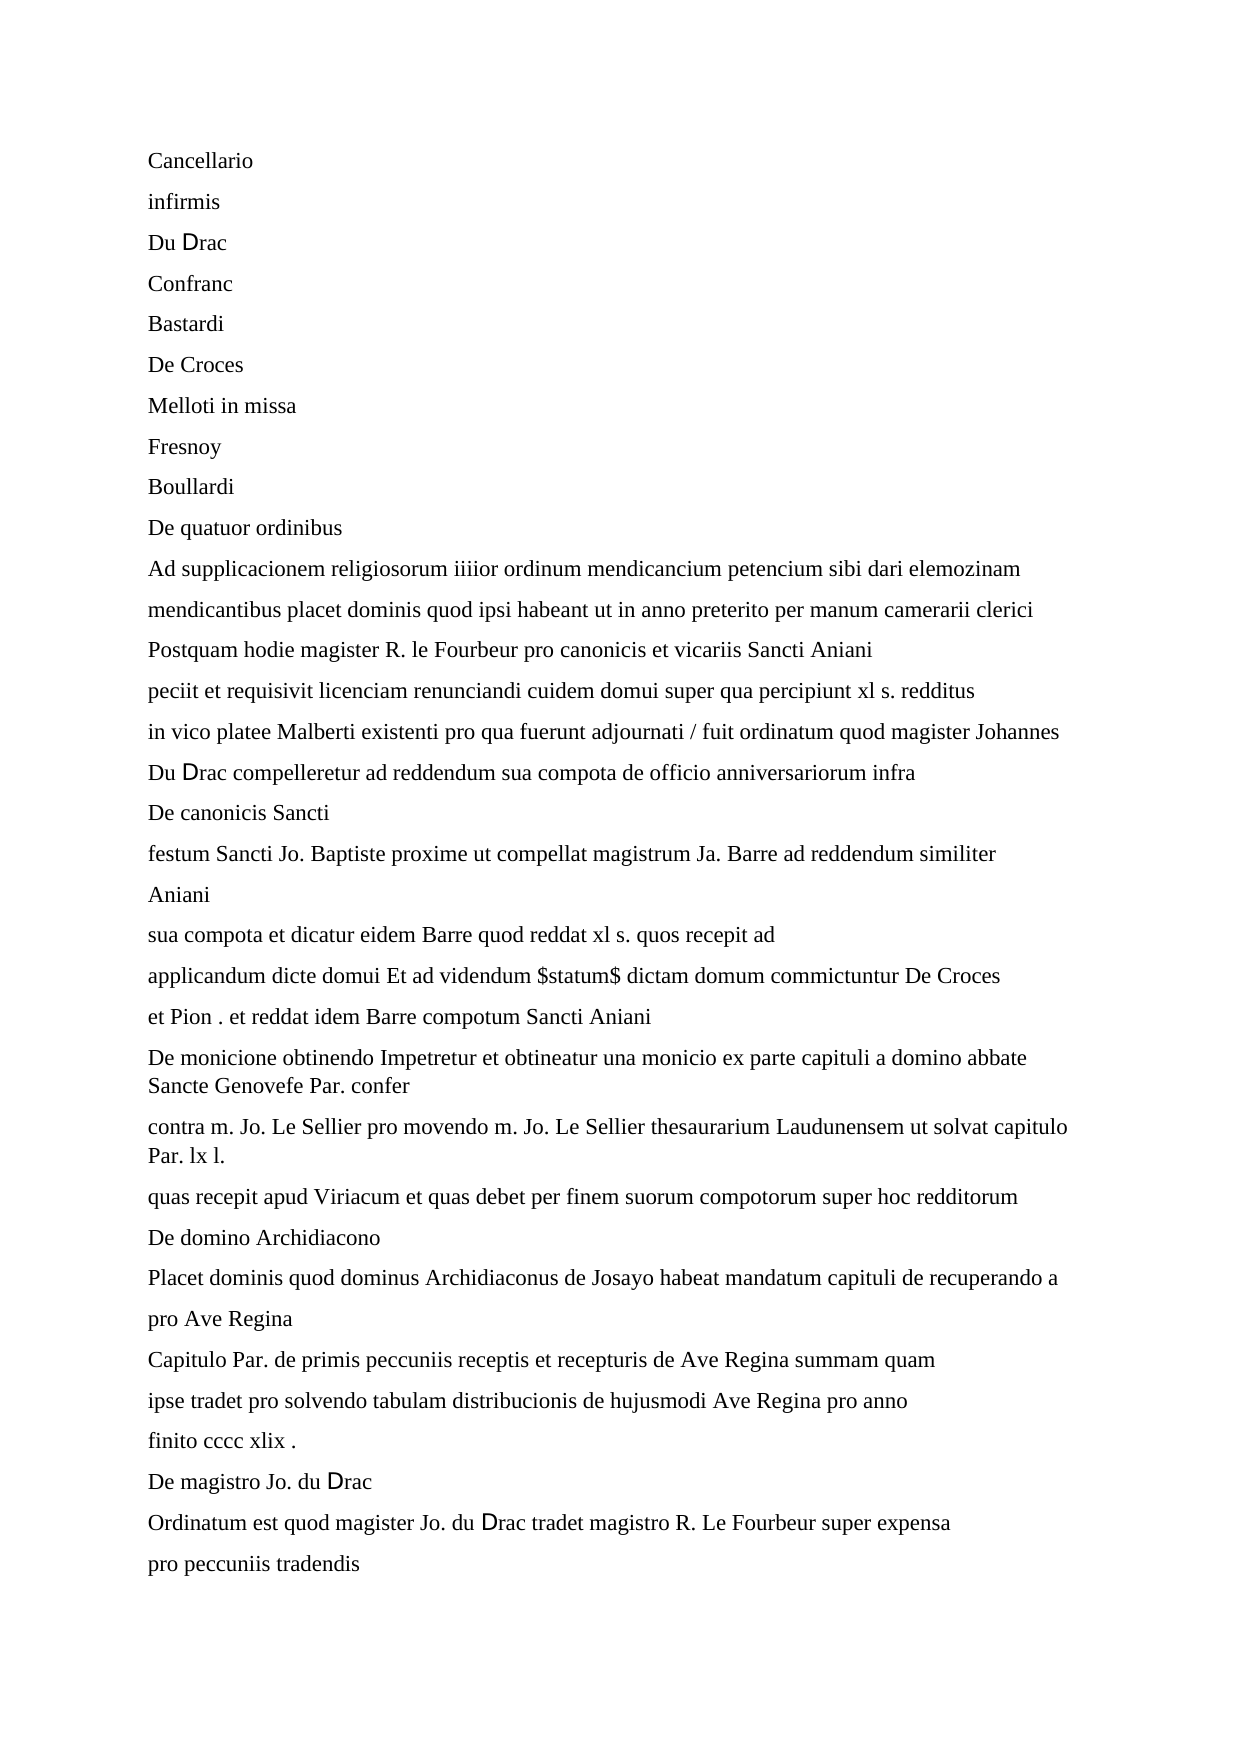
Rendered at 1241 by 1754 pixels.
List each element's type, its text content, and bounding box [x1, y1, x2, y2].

text peciit et requisivit licenciam renunciandi cuidem domui super qua percipiunt xl s. redditus [148, 677, 1093, 703]
text De magistro Jo. du ᗞrac [148, 1468, 1093, 1494]
text sua compota et dicatur eidem Barre quod reddat xl s. quos recepit ad [148, 921, 1093, 948]
text De canonicis Sancti [148, 799, 1093, 826]
text Bastardi [148, 311, 1093, 337]
text Boullardi [148, 473, 1093, 500]
text Melloti in missa [148, 392, 1093, 418]
text Du ᗞrac [148, 229, 1093, 255]
text Fresnoy [148, 433, 1093, 459]
text pro Ave Regina [148, 1305, 1093, 1332]
text De monicione obtinendo Impetretur et obtineatur una monicio ex parte capituli a domino abbate Sancte Genovefe Par. confer [148, 1044, 1093, 1099]
text infirmis [148, 188, 1093, 215]
text ipse tradet pro solvendo tabulam distribucionis de hujusmodi Ave Regina pro anno [148, 1387, 1093, 1413]
text quas recepit apud Viriacum et quas debet per finem suorum compotorum super hoc redditorum [148, 1183, 1093, 1209]
text Ordinatum est quod magister Jo. du ᗞrac tradet magistro R. Le Fourbeur super expensa [148, 1509, 1093, 1535]
text Placet dominis quod dominus Archidiaconus de Josayo habeat mandatum capituli de recuperando a [148, 1264, 1093, 1291]
text applicandum dicte domui Et ad videndum $statum$ dictam domum commictuntur De Croces [148, 962, 1093, 988]
text et Pion . et reddat idem Barre compotum Sancti Aniani [148, 1003, 1093, 1029]
text De Croces [148, 351, 1093, 378]
text De domino Archidiacono [148, 1224, 1093, 1250]
text Du ᗞrac compelleretur ad reddendum sua compota de officio anniversariorum infra [148, 758, 1093, 785]
text Postquam hodie magister R. le Fourbeur pro canonicis et vicariis Sancti Aniani [148, 636, 1093, 663]
text Aniani [148, 881, 1093, 907]
text Cancellario [148, 148, 1093, 174]
text festum Sancti Jo. Baptiste proxime ut compellat magistrum Ja. Barre ad reddendum similiter [148, 840, 1093, 866]
text Ad supplicacionem religiosorum iiiior ordinum mendicancium petencium sibi dari elemozinam [148, 555, 1093, 581]
text De quatuor ordinibus [148, 514, 1093, 541]
text finito cccc xlix . [148, 1427, 1093, 1454]
text pro peccuniis tradendis [148, 1549, 1093, 1576]
text Capitulo Par. de primis peccuniis receptis et recepturis de Ave Regina summam quam [148, 1346, 1093, 1372]
text in vico platee Malberti existenti pro qua fuerunt adjournati / fuit ordinatum quod magister Johannes [148, 718, 1093, 744]
text Confranc [148, 270, 1093, 296]
text mendicantibus placet dominis quod ipsi habeant ut in anno preterito per manum camerarii clerici [148, 596, 1093, 622]
text contra m. Jo. Le Sellier pro movendo m. Jo. Le Sellier thesaurarium Laudunensem ut solvat capitulo Par. lx l. [148, 1113, 1093, 1169]
